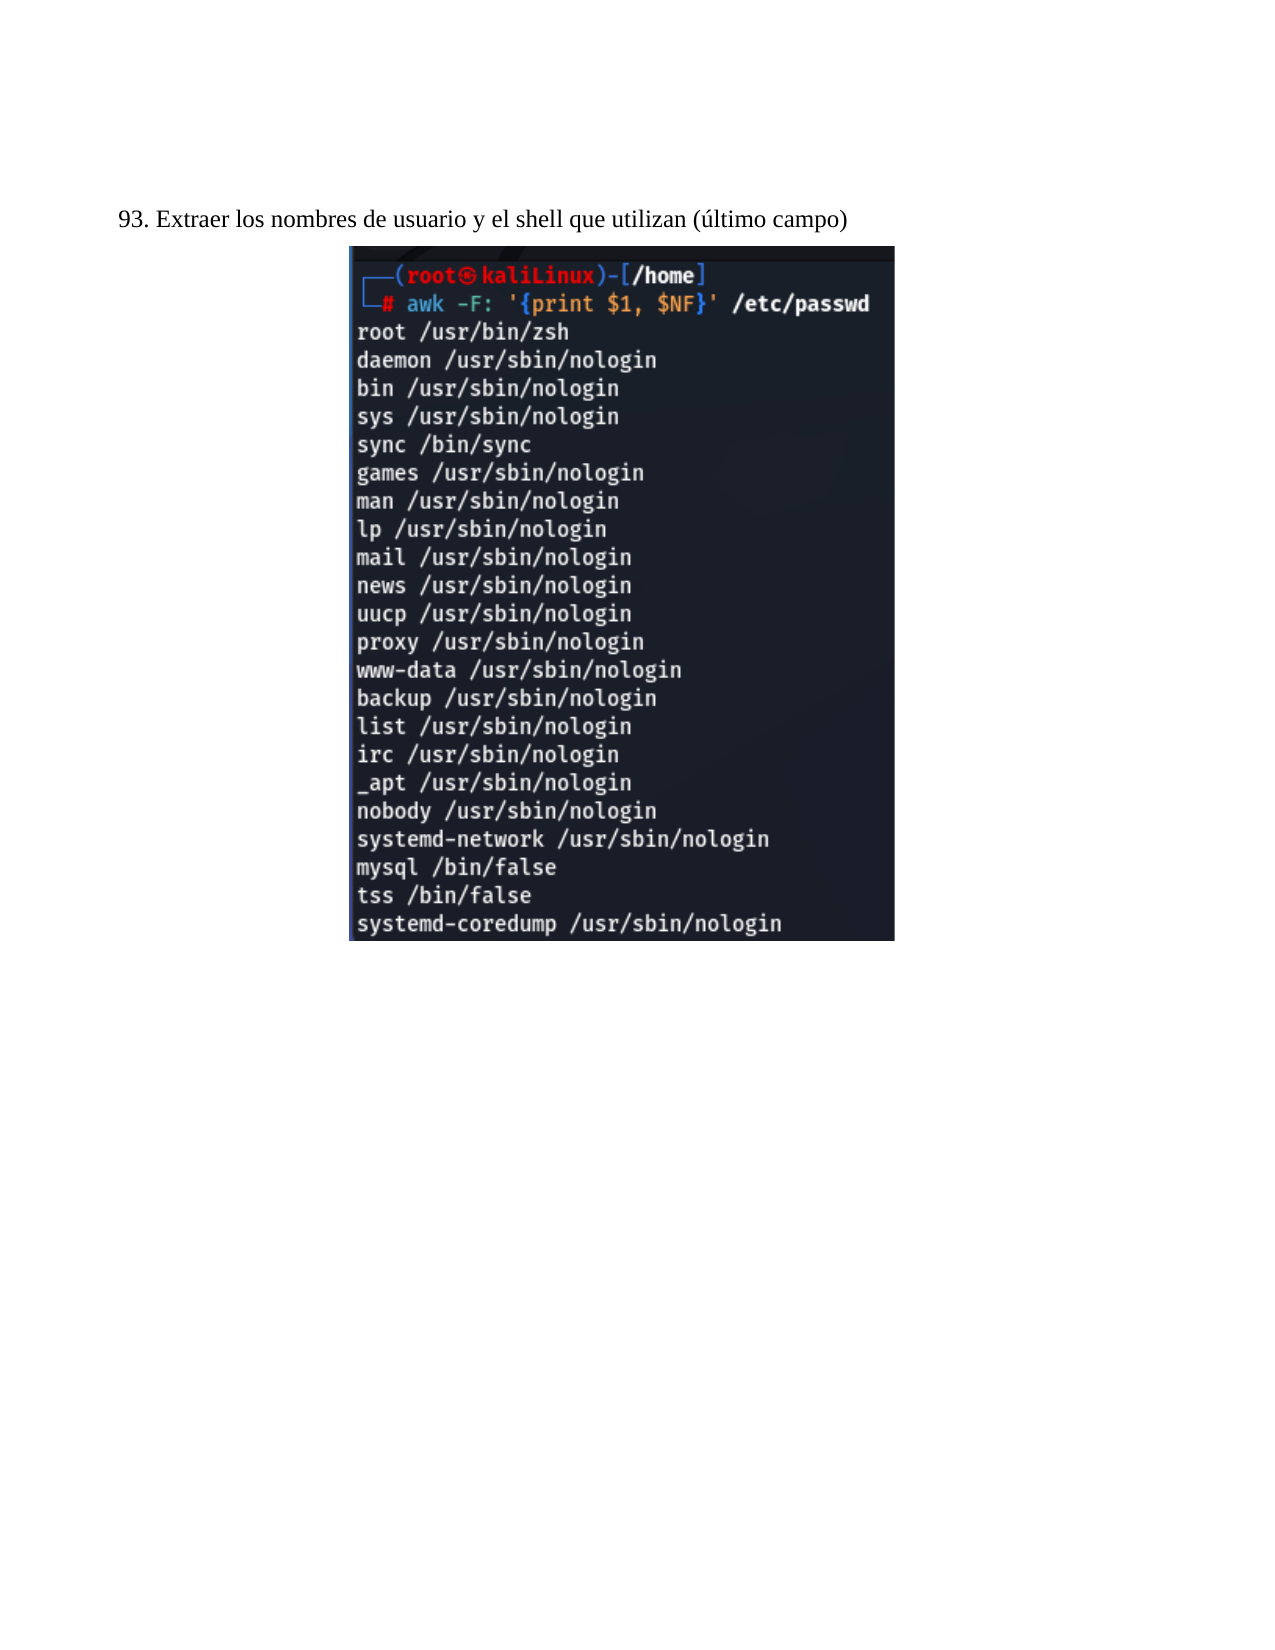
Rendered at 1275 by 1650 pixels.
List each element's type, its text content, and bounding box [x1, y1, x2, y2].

picture [349, 246, 895, 941]
text 93. Extraer los nombres de usuario y el shell que utilizan (último campo) [118, 204, 1157, 233]
